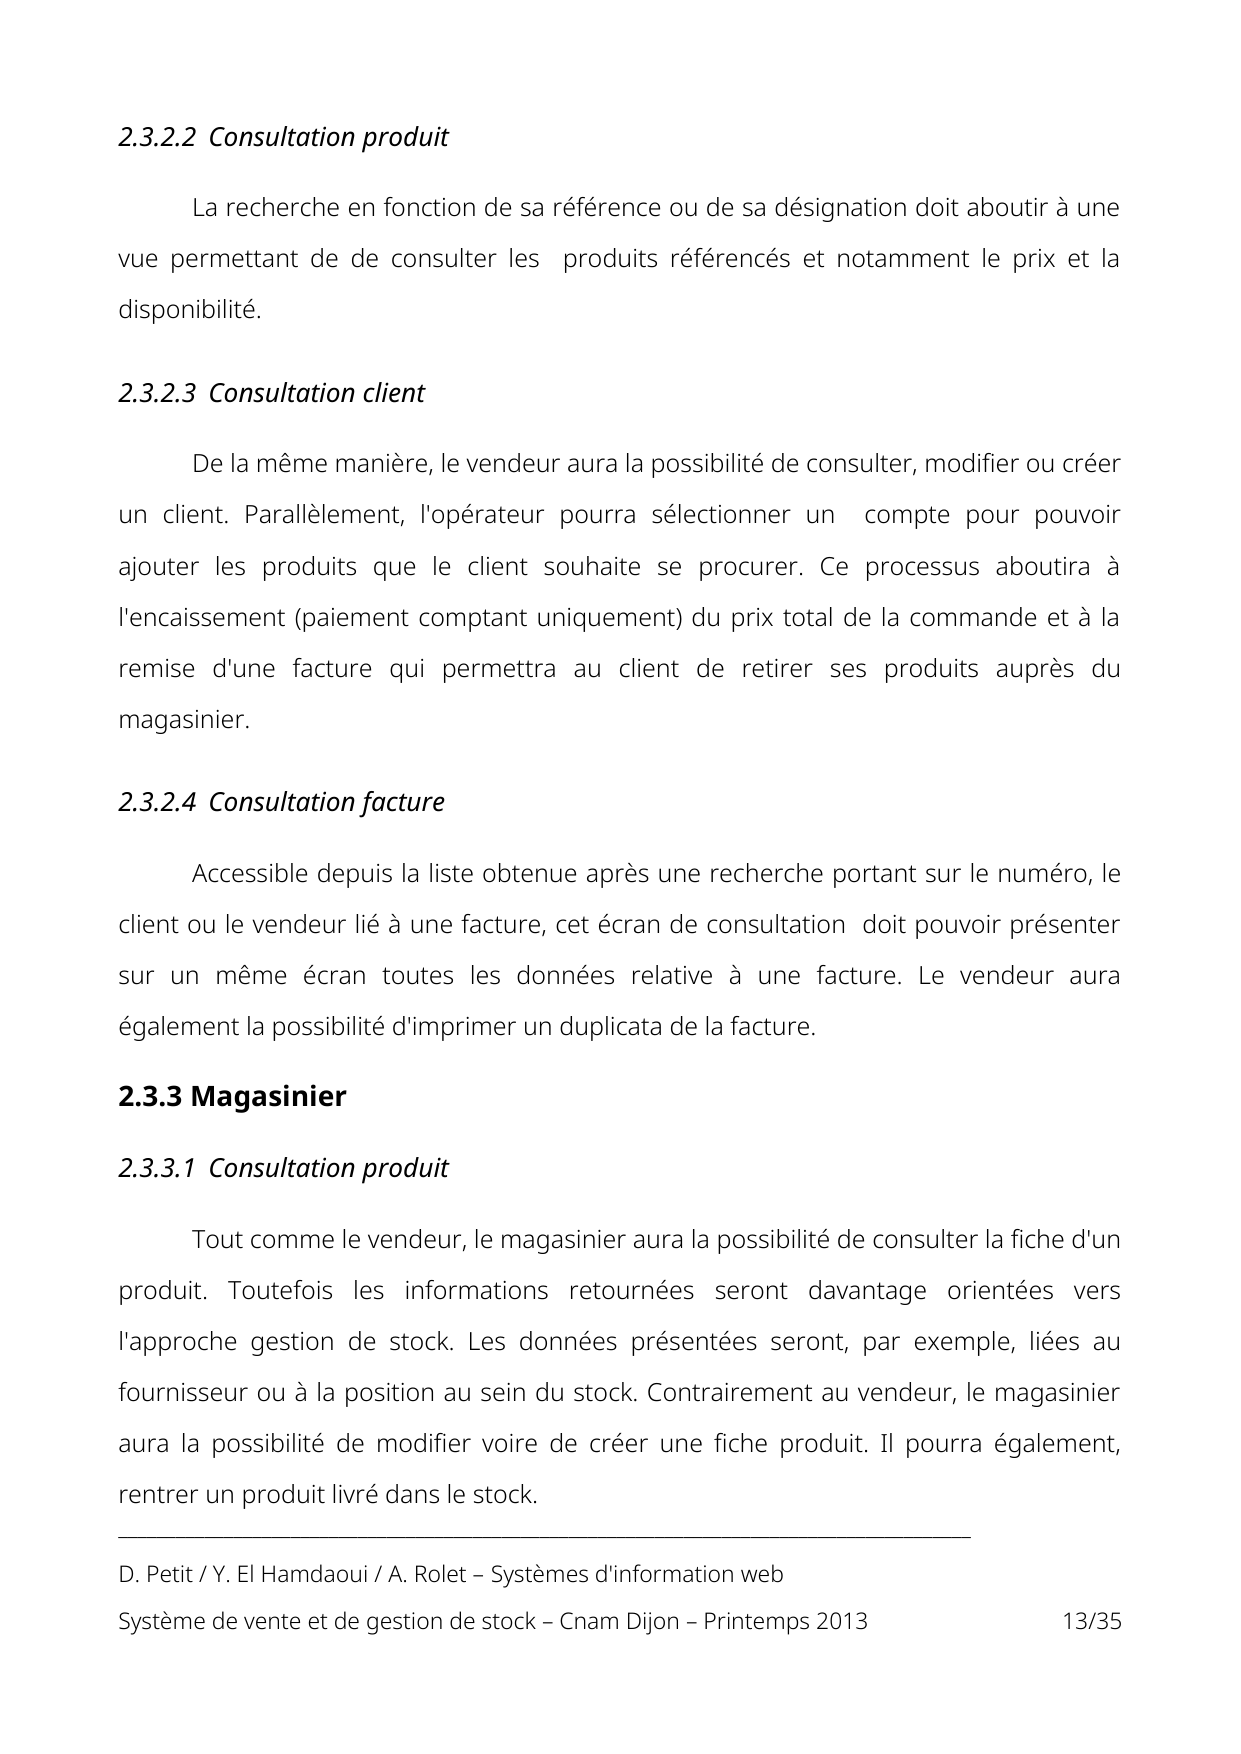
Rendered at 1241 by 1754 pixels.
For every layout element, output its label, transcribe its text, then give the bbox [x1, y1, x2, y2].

text Accessible depuis la liste obtenue après une recherche portant sur le numéro, le client ou le vendeur lié à une facture, cet écran de consultation doit pouvoir présenter sur un même écran toutes les données relative à une facture. Le vendeur aura également la possibilité d'imprimer un duplicata de la facture. [118, 855, 1122, 1042]
subtitle Consultation produit [118, 118, 1122, 154]
subtitle Consultation produit [118, 1149, 1122, 1185]
subtitle Magasinier [118, 1076, 1122, 1114]
subtitle Consultation facture [118, 783, 1122, 819]
text La recherche en fonction de sa référence ou de sa désignation doit aboutir à une vue permettant de de consulter les produits référencés et notamment le prix et la disponibilité. [118, 190, 1122, 326]
text De la même manière, le vendeur aura la possibilité de consulter, modifier ou créer un client. Parallèlement, l'opérateur pourra sélectionner un compte pour pouvoir ajouter les produits que le client souhaite se procurer. Ce processus aboutira à l'encaissement (paiement comptant uniquement) du prix total de la commande et à la remise d'une facture qui permettra au client de retirer ses produits auprès du magasinier. [118, 446, 1122, 735]
subtitle Consultation client [118, 374, 1122, 410]
text Tout comme le vendeur, le magasinier aura la possibilité de consulter la fiche d'un produit. Toutefois les informations retournées seront davantage orientées vers l'approche gestion de stock. Les données présentées seront, par exemple, liées au fournisseur ou à la position au sein du stock. Contrairement au vendeur, le magasinier aura la possibilité de modifier voire de créer une fiche produit. Il pourra également, rentrer un produit livré dans le stock. [118, 1222, 1122, 1511]
